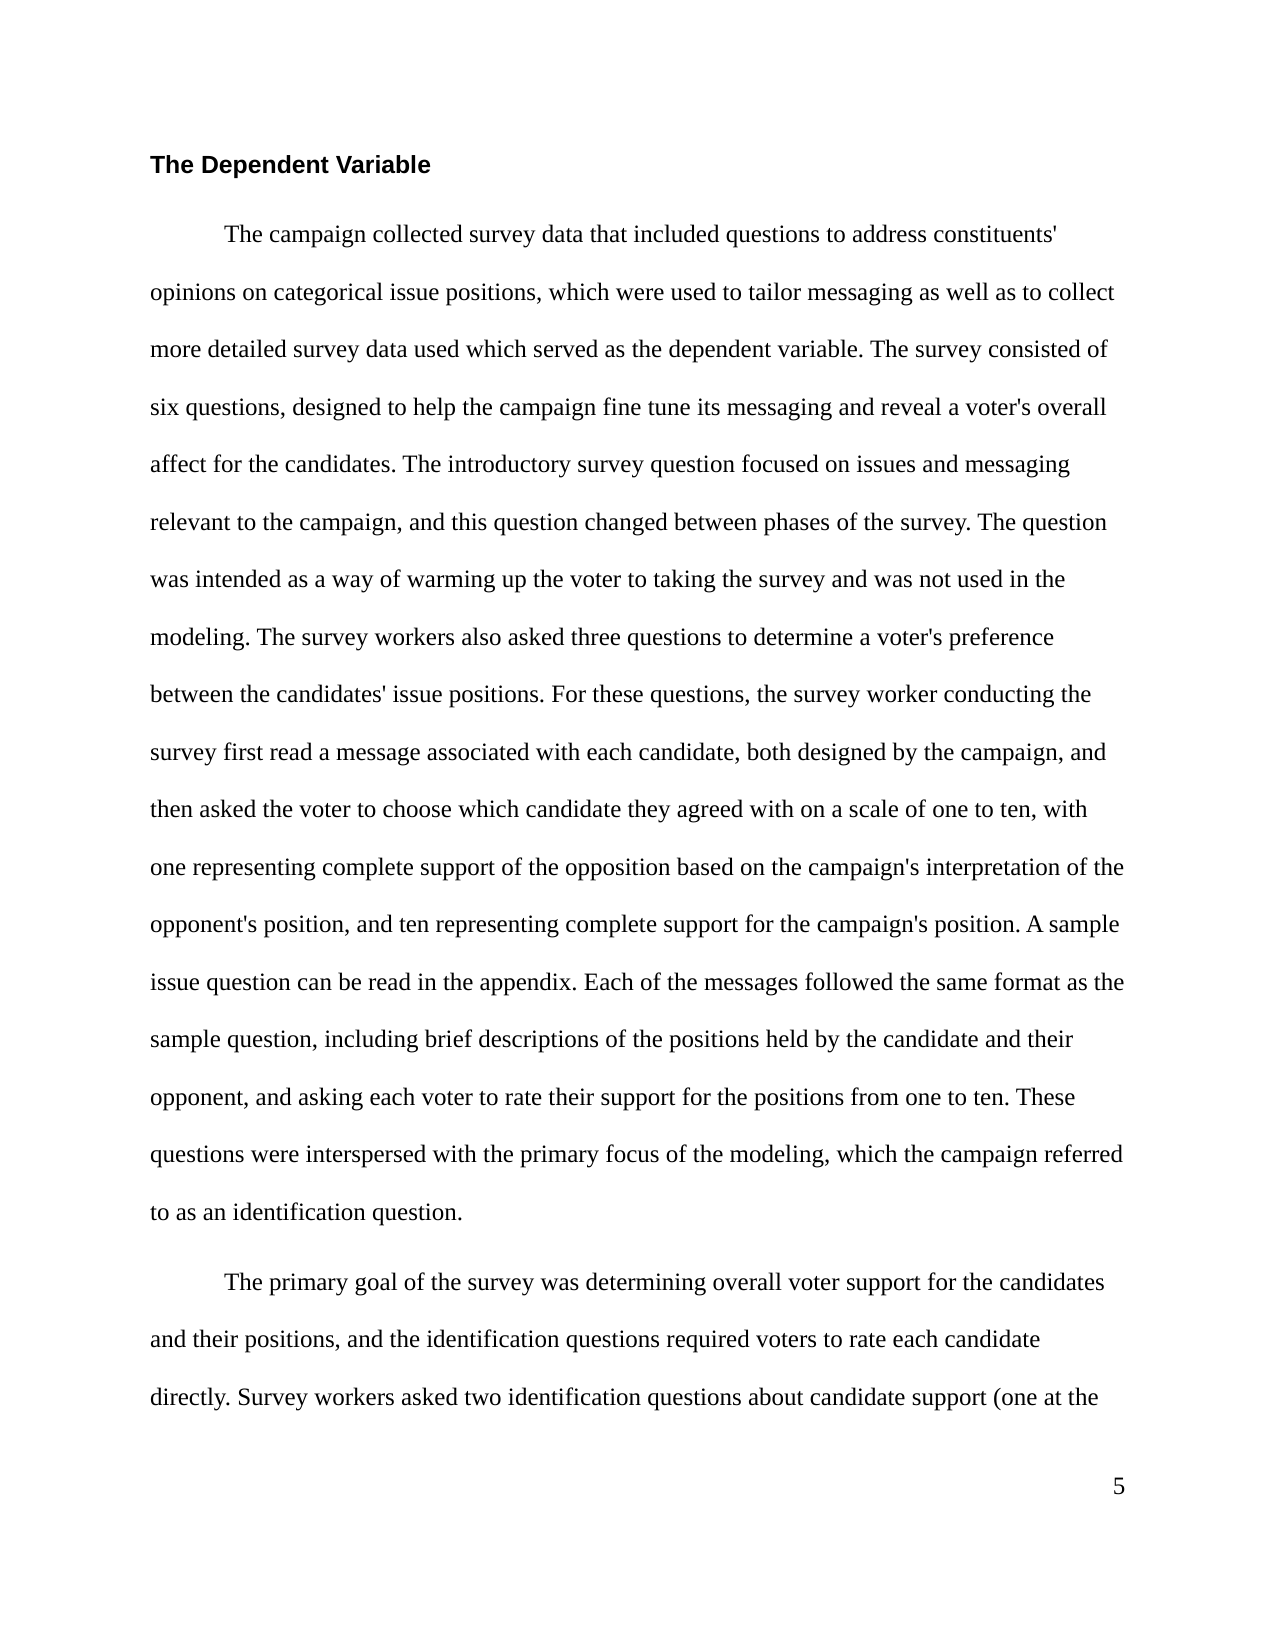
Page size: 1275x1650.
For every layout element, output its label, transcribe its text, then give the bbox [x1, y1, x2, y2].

text The primary goal of the survey was determining overall voter support for the candidates and their positions, and the identification questions required voters to rate each candidate directly. Survey workers asked two identification questions about candidate support (one at the [150, 1267, 1125, 1411]
subtitle The Dependent Variable [150, 150, 1125, 178]
text The campaign collected survey data that included questions to address constituents' opinions on categorical issue positions, which were used to tailor messaging as well as to collect more detailed survey data used which served as the dependent variable. The survey consisted of six questions, designed to help the campaign fine tune its messaging and reveal a voter's overall affect for the candidates. The introductory survey question focused on issues and messaging relevant to the campaign, and this question changed between phases of the survey. The question was intended as a way of warming up the voter to taking the survey and was not used in the modeling. The survey workers also asked three questions to determine a voter's preference between the candidates' issue positions. For these questions, the survey worker conducting the survey first read a message associated with each candidate, both designed by the campaign, and then asked the voter to choose which candidate they agreed with on a scale of one to ten, with one representing complete support of the opposition based on the campaign's interpretation of the opponent's position, and ten representing complete support for the campaign's position. A sample issue question can be read in the appendix. Each of the messages followed the same format as the sample question, including brief descriptions of the positions held by the candidate and their opponent, and asking each voter to rate their support for the positions from one to ten. These questions were interspersed with the primary focus of the modeling, which the campaign referred to as an identification question. [150, 219, 1125, 1226]
